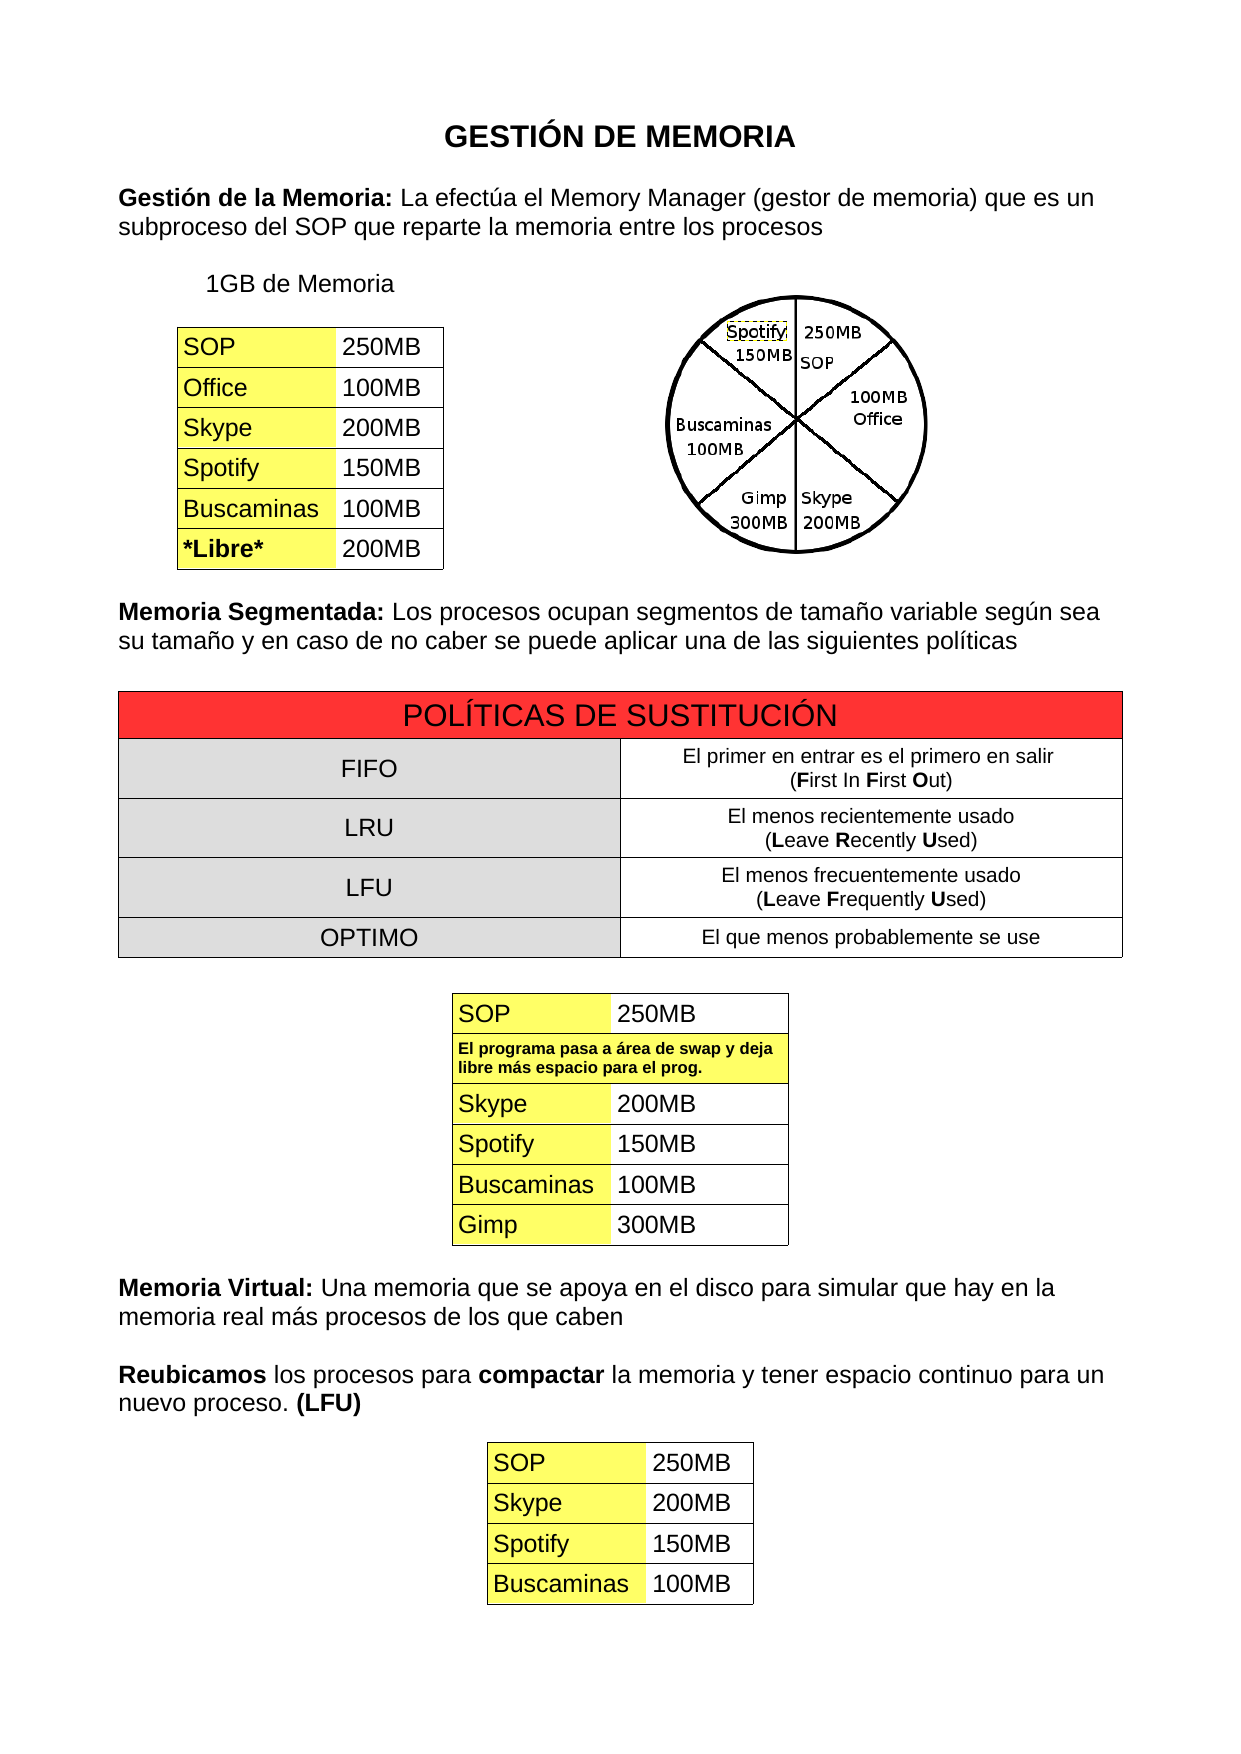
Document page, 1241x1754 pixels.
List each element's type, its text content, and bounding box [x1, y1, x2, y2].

text Gestión de la Memoria: La efectúa el Memory Manager (gestor de memoria) que es un subproceso del SOP que reparte la memoria entre los procesos [118, 183, 1122, 240]
table_header 250MB [336, 328, 443, 367]
table_cell Buscaminas [178, 489, 336, 528]
table_cell Skype [178, 408, 336, 447]
table_cell El que menos probablemente se use [621, 918, 1122, 957]
text Memoria Virtual: Una memoria que se apoya en el disco para simular que hay en la memoria real más procesos de los que caben [118, 1273, 1122, 1331]
table_cell 100MB [611, 1165, 788, 1204]
table_cell El menos recientemente usado (Leave Recently Used) [621, 799, 1122, 857]
table_cell Spotify [178, 449, 336, 488]
table_cell Spotify [453, 1125, 611, 1164]
text Reubicamos los procesos para compactar la memoria y tener espacio continuo para un nuevo proceso. (LFU) [118, 1359, 1122, 1417]
table_cell El menos frecuentemente usado (Leave Frequently Used) [621, 858, 1122, 917]
table_cell 200MB [611, 1084, 788, 1123]
table_cell Skype [453, 1084, 611, 1123]
table_cell El primer en entrar es el primero en salir (First In First Out) [621, 739, 1122, 798]
table_cell 300MB [611, 1205, 788, 1244]
table_cell 150MB [611, 1125, 788, 1164]
table_header SOP [453, 994, 611, 1033]
table_cell 100MB [336, 489, 443, 528]
table_cell FIFO [119, 739, 620, 798]
table_cell 100MB [646, 1564, 753, 1603]
table_cell Skype [488, 1484, 646, 1523]
table_cell Gimp [453, 1205, 611, 1244]
table_cell LRU [119, 799, 620, 857]
table_cell Spotify [488, 1524, 646, 1563]
table_cell El programa pasa a área de swap y deja libre más espacio para el prog. [453, 1034, 788, 1083]
table_header 250MB [646, 1443, 753, 1483]
table_cell OPTIMO [119, 918, 620, 957]
table_cell LFU [119, 858, 620, 917]
table_cell 200MB [336, 408, 443, 447]
text Memoria Segmentada: Los procesos ocupan segmentos de tamaño variable según sea su tamaño y en caso de no caber se puede aplicar una de las siguientes políticas [118, 597, 1122, 655]
picture [644, 280, 946, 571]
table_header 250MB [611, 994, 788, 1033]
table_cell 100MB [336, 368, 443, 407]
table_cell 150MB [336, 449, 443, 488]
table_cell *Libre* [178, 529, 336, 568]
table_cell Buscaminas [488, 1564, 646, 1603]
table_cell 200MB [336, 529, 443, 568]
text 1GB de Memoria [118, 269, 1122, 298]
table_cell Office [178, 368, 336, 407]
table_cell 200MB [646, 1484, 753, 1523]
text GESTIÓN DE MEMORIA [118, 118, 1122, 154]
table_cell 150MB [646, 1524, 753, 1563]
table_header POLÍTICAS DE SUSTITUCIÓN [119, 692, 1122, 738]
table_cell Buscaminas [453, 1165, 611, 1204]
table_header SOP [488, 1443, 646, 1483]
table_header SOP [178, 328, 336, 367]
